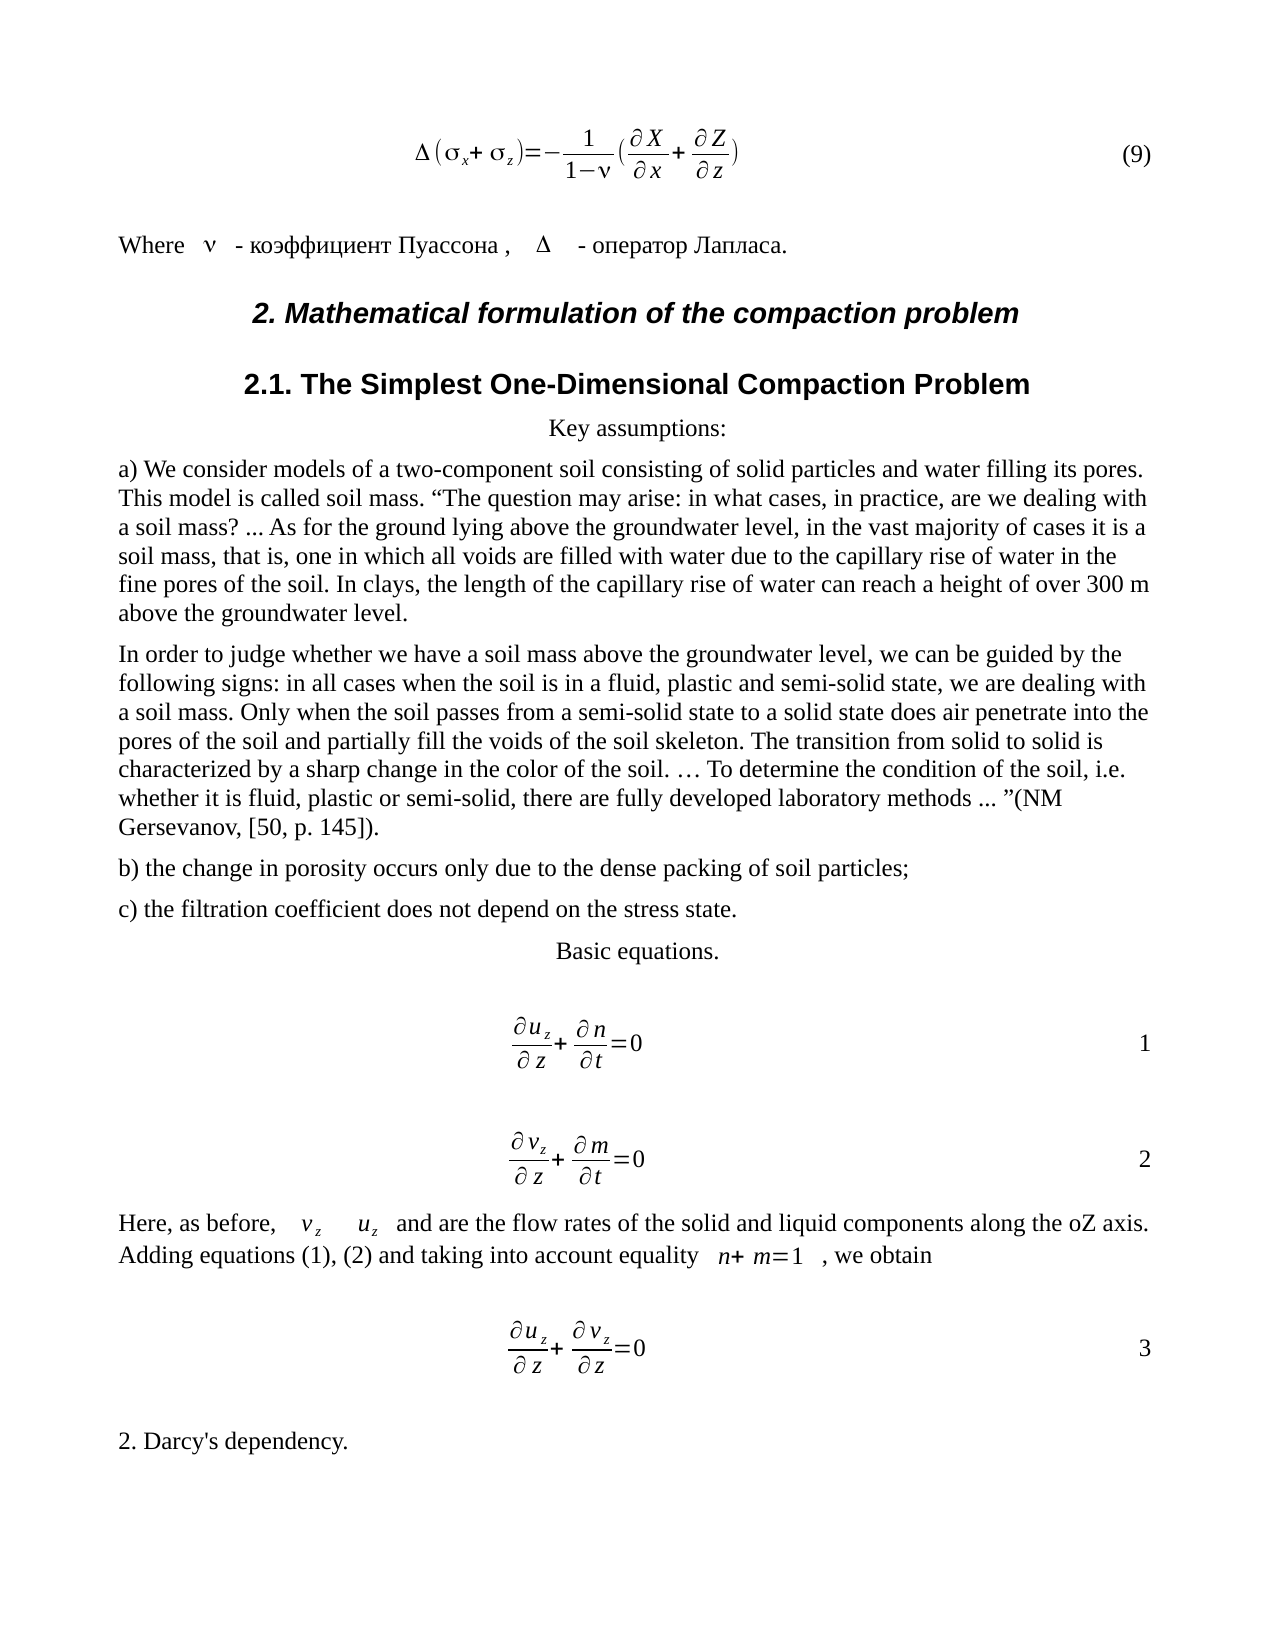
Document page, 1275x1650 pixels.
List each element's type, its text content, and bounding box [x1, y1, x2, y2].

table_header [118, 1310, 1041, 1397]
table_header 1 [1041, 1006, 1157, 1092]
table_header [118, 118, 1041, 201]
table_header 3 [1041, 1310, 1157, 1397]
text a) We consider models of a two-component soil consisting of solid particles and water filling its pores. This model is called soil mass. “The question may arise: in what cases, in practice, are we dealing with a soil mass? ... As for the ground lying above the groundwater level, in the vast majority of cases it is a soil mass, that is, one in which all voids are filled with water due to the capillary rise of water in the fine pores of the soil. In clays, the length of the capillary rise of water can reach a height of over 300 m above the groundwater level. [118, 454, 1157, 627]
text 2. Darcy's dependency. [118, 1426, 1157, 1455]
text Basic equations. [118, 936, 1157, 964]
table_header [118, 1006, 1041, 1092]
table_header (9) [1041, 118, 1157, 201]
text Key assumptions: [118, 413, 1157, 442]
table_header [118, 1121, 1041, 1208]
text In order to judge whether we have a soil mass above the groundwater level, we can be guided by the following signs: in all cases when the soil is in a fluid, plastic and semi-solid state, we are dealing with a soil mass. Only when the soil passes from a semi-solid state to a solid state does air penetrate into the pores of the soil and partially fill the voids of the soil skeleton. The transition from solid to solid is characterized by a sharp change in the color of the soil. … To determine the condition of the soil, i.e. whether it is fluid, plastic or semi-solid, there are fully developed laboratory methods ... ”(NM Gersevanov, [50, p. 145]). [118, 639, 1157, 841]
table_header 2 [1041, 1121, 1157, 1208]
subtitle 2. Mathematical formulation of the compaction problem [118, 296, 1157, 330]
subtitle 2.1. The Simplest One-Dimensional Compaction Problem [118, 367, 1157, 401]
text Where- коэффициент Пуассона , - оператор Лапласа. [118, 230, 1157, 259]
text c) the filtration coefficient does not depend on the stress state. [118, 894, 1157, 923]
text b) the change in porosity occurs only due to the dense packing of soil particles; [118, 853, 1157, 882]
text Here, as before, and are the flow rates of the solid and liquid components along the oZ axis. Adding equations (1), (2) and taking into account equality, we obtain [118, 1208, 1157, 1269]
